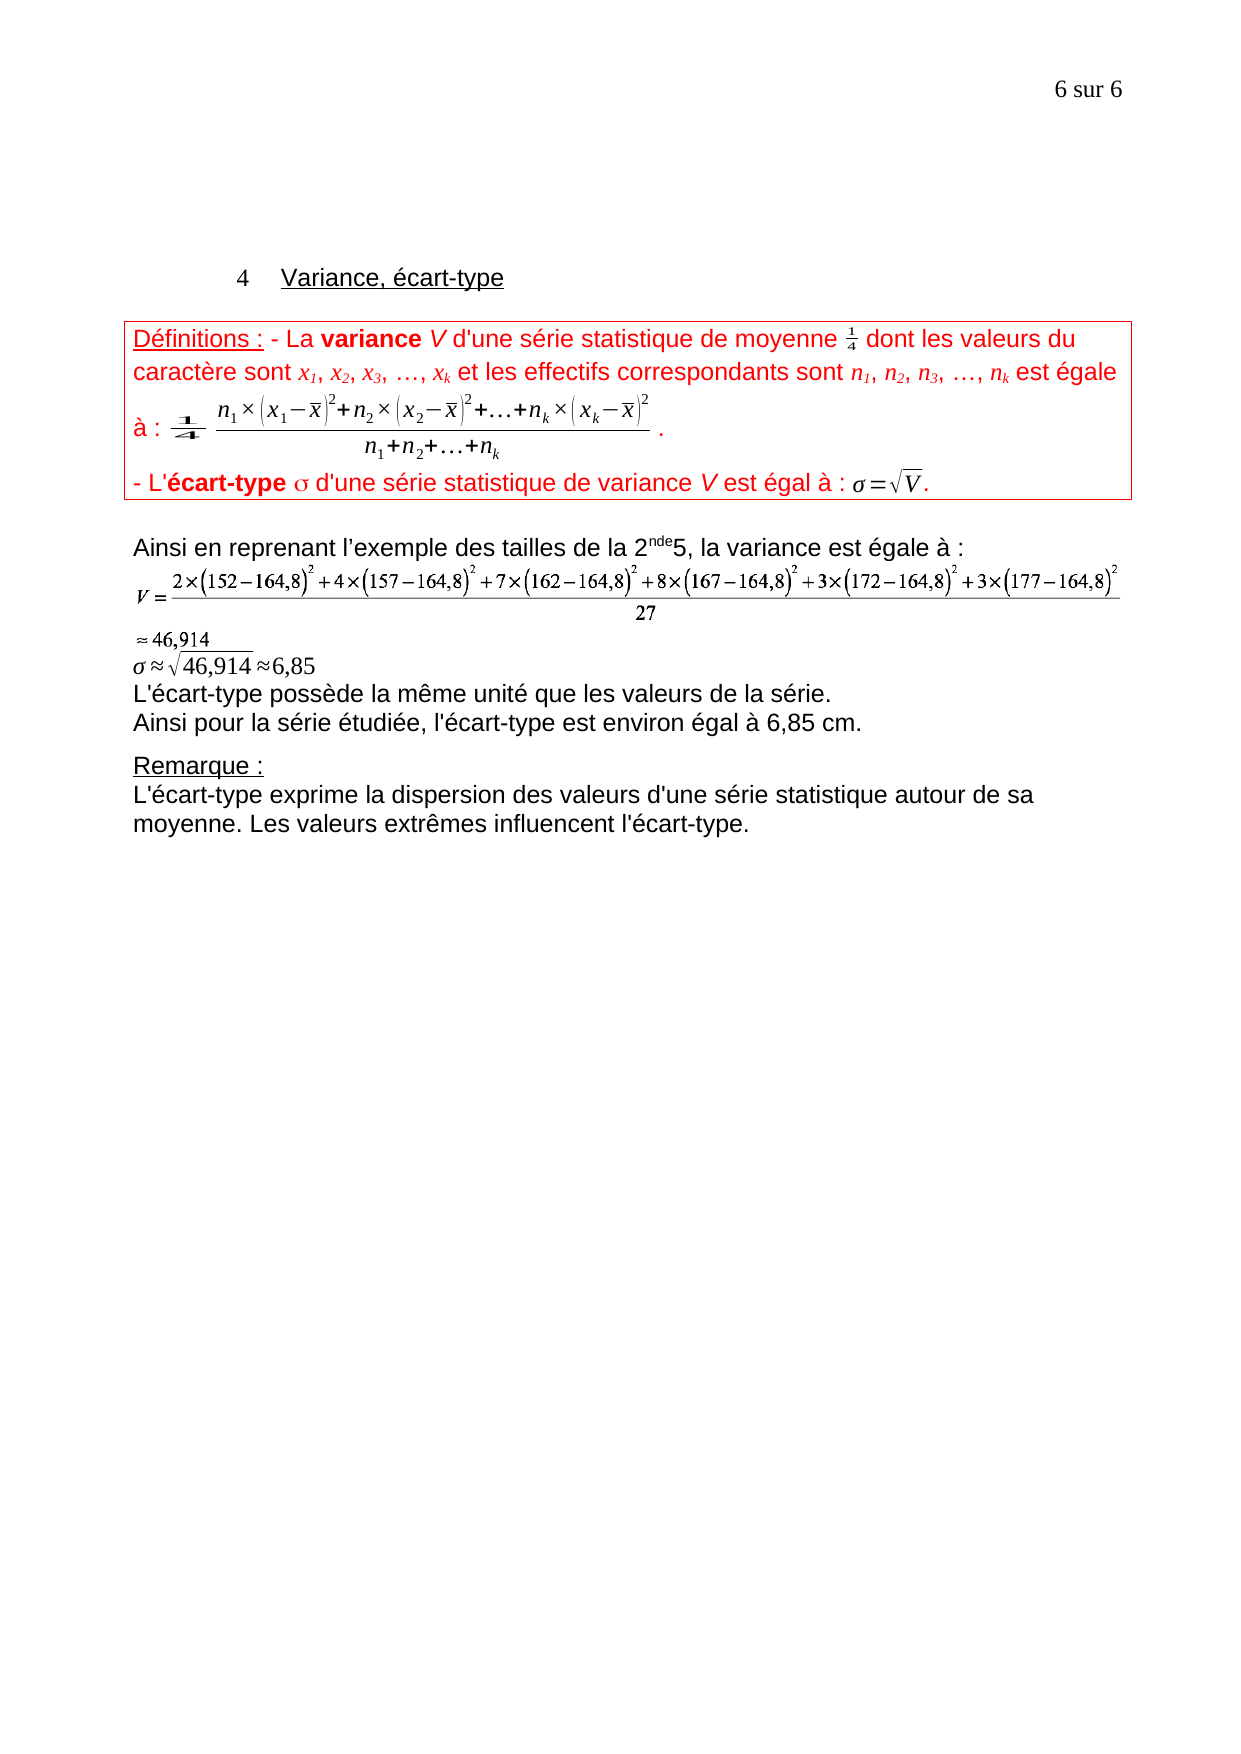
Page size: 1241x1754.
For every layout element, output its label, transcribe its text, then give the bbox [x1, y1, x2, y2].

text Ainsi en reprenant l’exemple des tailles de la 2nde5, la variance est égale à : [133, 533, 1167, 562]
text Remarque : [133, 751, 1122, 780]
text - L'écart-type  d'une série statistique de variance V est égal à : . [125, 464, 1131, 499]
list Variance, écart-type [236, 263, 1122, 291]
text Ainsi pour la série étudiée, l'écart-type est environ égal à 6,85 cm. [133, 708, 1122, 737]
picture [132, 561, 1123, 650]
text Définitions : - La variance V d'une série statistique de moyenne dont les valeurs du caractère sont x1, x2, x3, …, xk et les effectifs correspondants sont n1, n2, n3, …, nk est égale à : . [125, 322, 1131, 463]
text L'écart-type exprime la dispersion des valeurs d'une série statistique autour de sa moyenne. Les valeurs extrêmes influencent l'écart-type. [133, 780, 1122, 837]
text L'écart-type possède la même unité que les valeurs de la série. [133, 679, 1122, 708]
